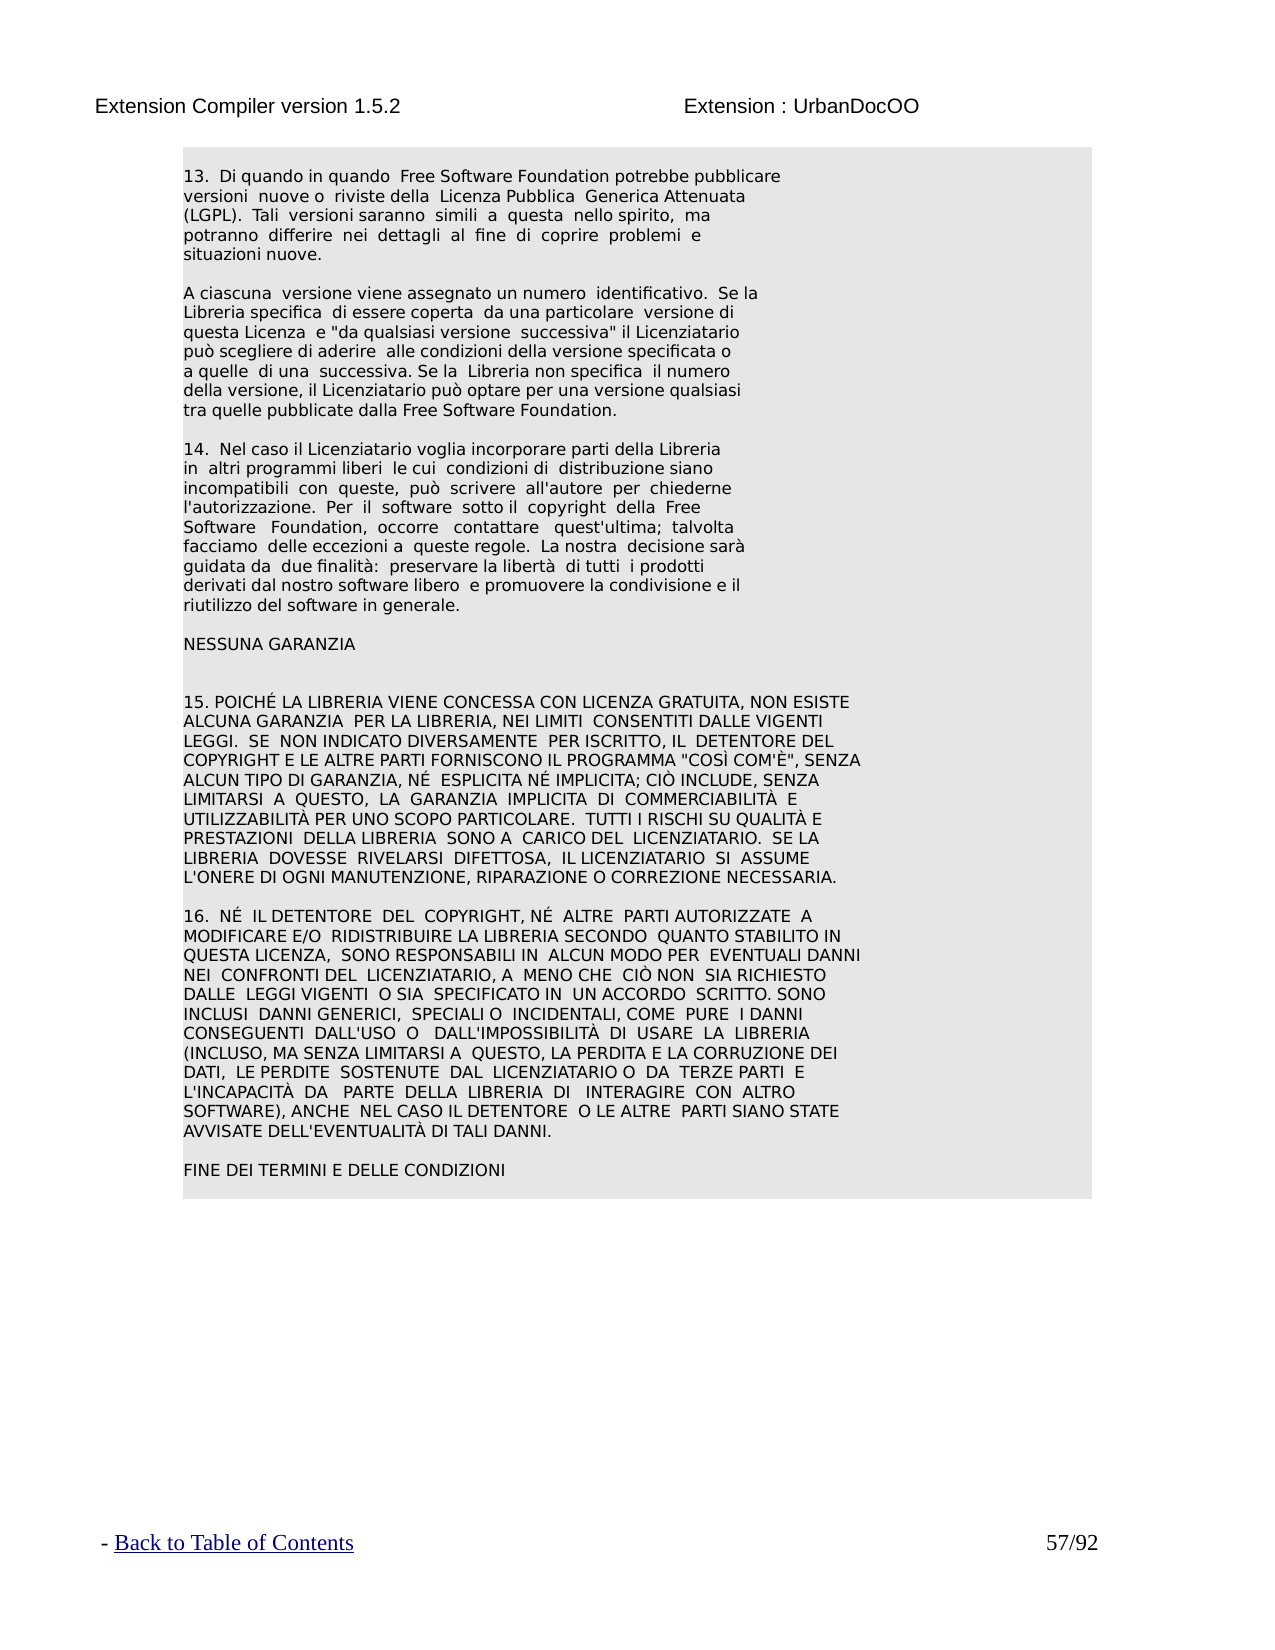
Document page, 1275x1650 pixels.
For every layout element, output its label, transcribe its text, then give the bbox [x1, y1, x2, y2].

text DATI, LE PERDITE SOSTENUTE DAL LICENZIATARIO O DA TERZE PARTI E [183, 1063, 1092, 1082]
text può scegliere di aderire alle condizioni della versione specificata o [183, 342, 1092, 362]
text (LGPL). Tali versioni saranno simili a questa nello spirito, ma [183, 206, 1092, 225]
text ALCUNA GARANZIA PER LA LIBRERIA, NEI LIMITI CONSENTITI DALLE VIGENTI [183, 712, 1092, 732]
text AVVISATE DELL'EVENTUALITÀ DI TALI DANNI. [183, 1121, 1092, 1141]
text PRESTAZIONI DELLA LIBRERIA SONO A CARICO DEL LICENZIATARIO. SE LA [183, 829, 1092, 849]
text L'ONERE DI OGNI MANUTENZIONE, RIPARAZIONE O CORREZIONE NECESSARIA. [183, 868, 1092, 888]
text guidata da due finalità: preservare la libertà di tutti i prodotti [183, 557, 1092, 576]
text questa Licenza e "da qualsiasi versione successiva" il Licenziatario [183, 323, 1092, 342]
text riutilizzo del software in generale. [183, 596, 1092, 615]
text LEGGI. SE NON INDICATO DIVERSAMENTE PER ISCRITTO, IL DETENTORE DEL [183, 732, 1092, 751]
text UTILIZZABILITÀ PER UNO SCOPO PARTICOLARE. TUTTI I RISCHI SU QUALITÀ E [183, 810, 1092, 829]
text 13. Di quando in quando Free Software Foundation potrebbe pubblicare [183, 167, 1092, 186]
text COPYRIGHT E LE ALTRE PARTI FORNISCONO IL PROGRAMMA "COSÌ COM'È", SENZA [183, 751, 1092, 771]
text potranno differire nei dettagli al fine di coprire problemi e [183, 225, 1092, 245]
text A ciascuna versione viene assegnato un numero identificativo. Se la [183, 284, 1092, 303]
text in altri programmi liberi le cui condizioni di distribuzione siano [183, 459, 1092, 479]
text facciamo delle eccezioni a queste regole. La nostra decisione sarà [183, 537, 1092, 557]
text NESSUNA GARANZIA [183, 634, 1092, 654]
text L'INCAPACITÀ DA PARTE DELLA LIBRERIA DI INTERAGIRE CON ALTRO [183, 1082, 1092, 1102]
text INCLUSI DANNI GENERICI, SPECIALI O INCIDENTALI, COME PURE I DANNI [183, 1004, 1092, 1024]
text CONSEGUENTI DALL'USO O DALL'IMPOSSIBILITÀ DI USARE LA LIBRERIA [183, 1024, 1092, 1043]
text NEI CONFRONTI DEL LICENZIATARIO, A MENO CHE CIÒ NON SIA RICHIESTO [183, 966, 1092, 985]
text a quelle di una successiva. Se la Libreria non specifica il numero [183, 362, 1092, 381]
text ALCUN TIPO DI GARANZIA, NÉ ESPLICITA NÉ IMPLICITA; CIÒ INCLUDE, SENZA [183, 771, 1092, 790]
text (INCLUSO, MA SENZA LIMITARSI A QUESTO, LA PERDITA E LA CORRUZIONE DEI [183, 1043, 1092, 1063]
text FINE DEI TERMINI E DELLE CONDIZIONI [183, 1160, 1092, 1180]
text 16. NÉ IL DETENTORE DEL COPYRIGHT, NÉ ALTRE PARTI AUTORIZZATE A [183, 907, 1092, 927]
text l'autorizzazione. Per il software sotto il copyright della Free [183, 498, 1092, 518]
text MODIFICARE E/O RIDISTRIBUIRE LA LIBRERIA SECONDO QUANTO STABILITO IN [183, 927, 1092, 946]
text Software Foundation, occorre contattare quest'ultima; talvolta [183, 518, 1092, 537]
text situazioni nuove. [183, 245, 1092, 264]
text LIMITARSI A QUESTO, LA GARANZIA IMPLICITA DI COMMERCIABILITÀ E [183, 790, 1092, 810]
text SOFTWARE), ANCHE NEL CASO IL DETENTORE O LE ALTRE PARTI SIANO STATE [183, 1102, 1092, 1121]
text versioni nuove o riviste della Licenza Pubblica Generica Attenuata [183, 186, 1092, 206]
text incompatibili con queste, può scrivere all'autore per chiederne [183, 479, 1092, 498]
text della versione, il Licenziatario può optare per una versione qualsiasi [183, 381, 1092, 401]
text Libreria specifica di essere coperta da una particolare versione di [183, 303, 1092, 323]
text QUESTA LICENZA, SONO RESPONSABILI IN ALCUN MODO PER EVENTUALI DANNI [183, 946, 1092, 966]
text tra quelle pubblicate dalla Free Software Foundation. [183, 401, 1092, 420]
text DALLE LEGGI VIGENTI O SIA SPECIFICATO IN UN ACCORDO SCRITTO. SONO [183, 985, 1092, 1004]
text 15. POICHÉ LA LIBRERIA VIENE CONCESSA CON LICENZA GRATUITA, NON ESISTE [183, 693, 1092, 712]
text LIBRERIA DOVESSE RIVELARSI DIFETTOSA, IL LICENZIATARIO SI ASSUME [183, 849, 1092, 868]
text 14. Nel caso il Licenziatario voglia incorporare parti della Libreria [183, 440, 1092, 459]
text derivati dal nostro software libero e promuovere la condivisione e il [183, 576, 1092, 596]
